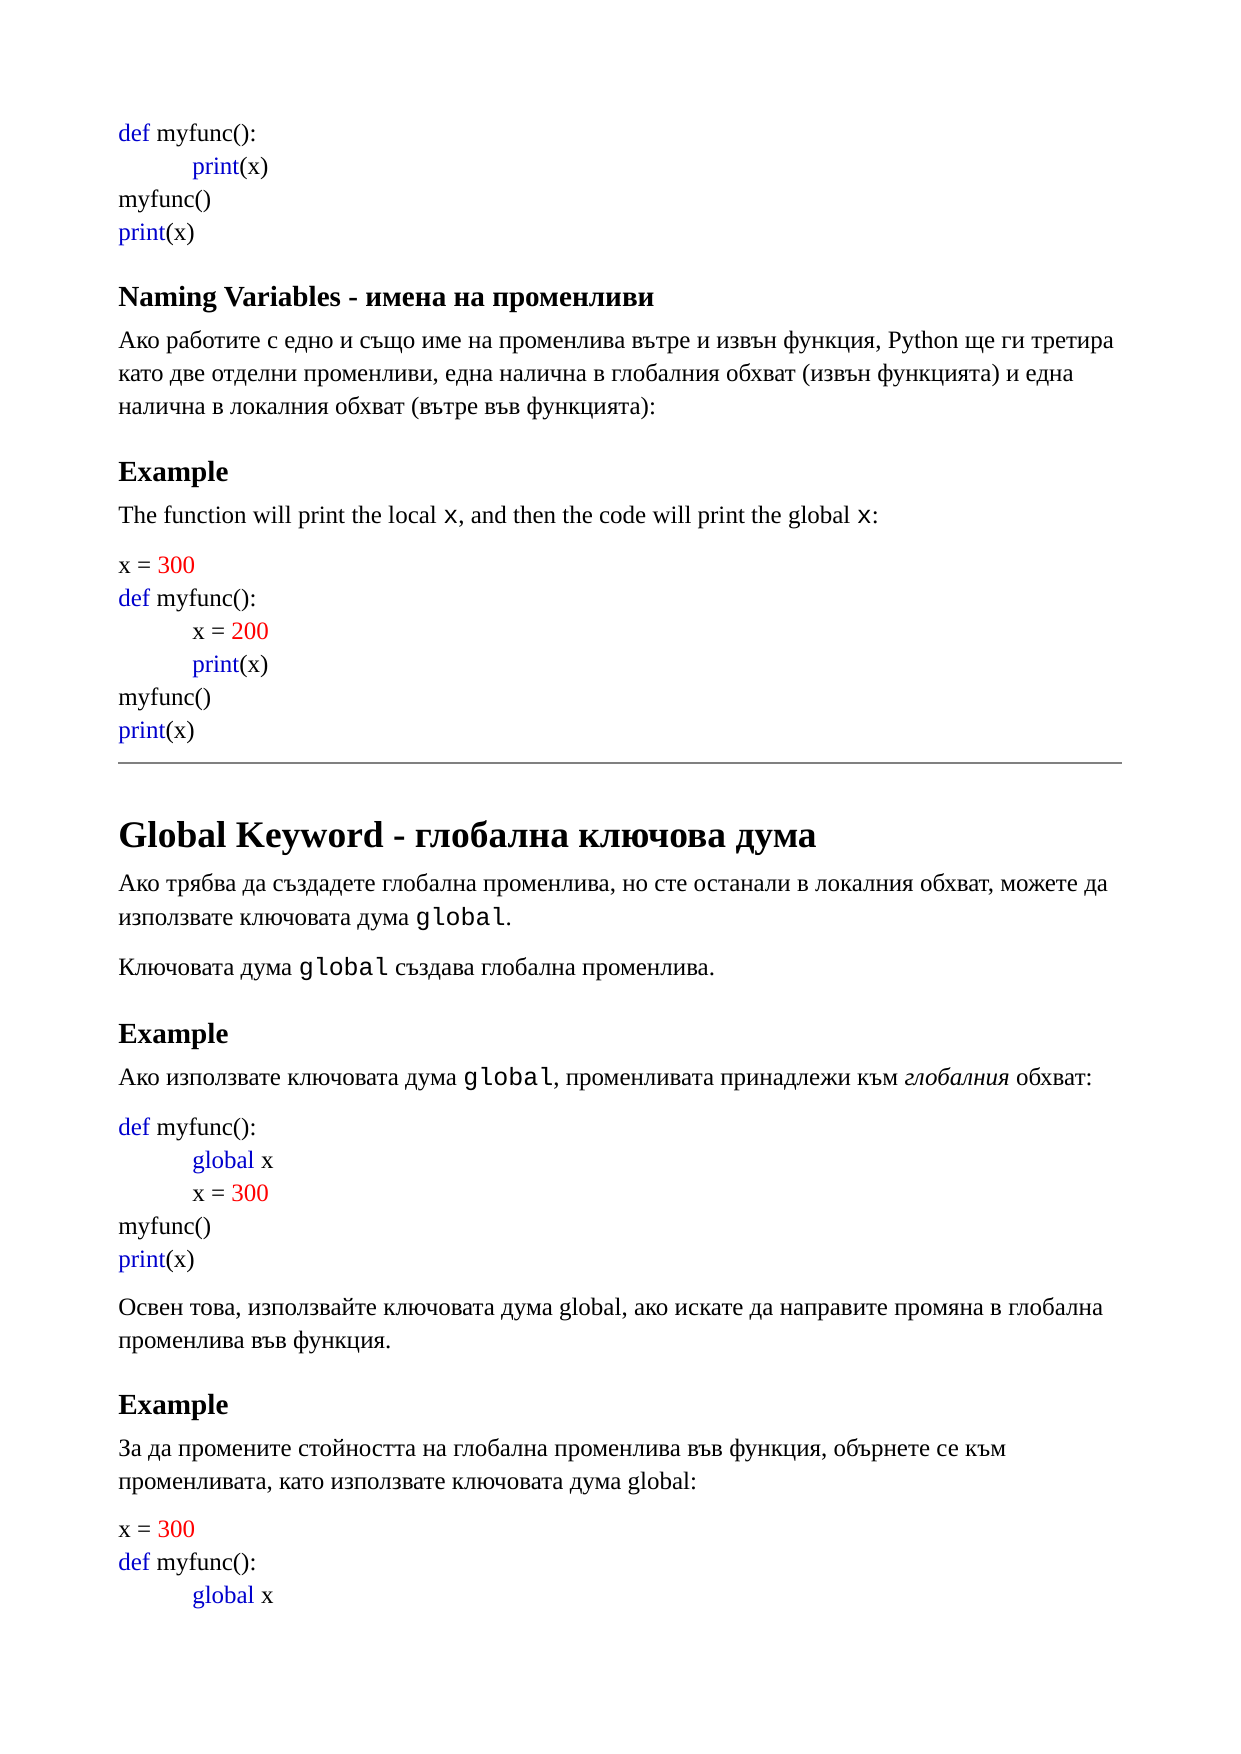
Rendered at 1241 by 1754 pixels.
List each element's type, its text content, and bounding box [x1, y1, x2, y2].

subtitle Example [118, 454, 1122, 487]
text Освен това, използвайте ключовата дума global, ако искате да направите промяна в глобална променлива във функция. [118, 1292, 1122, 1354]
subtitle Example [118, 1387, 1122, 1421]
text x = 300 def myfunc(): x = 200 print(x) myfunc() print(x) [118, 550, 1122, 743]
text x = 300 def myfunc(): global x [118, 1514, 1122, 1608]
text def myfunc(): global x x = 300 myfunc() print(x) [118, 1112, 1122, 1273]
subtitle Naming Variables - имена на променливи [118, 279, 1122, 313]
text Ако трябва да създадете глобална променлива, но сте останали в локалния обхват, можете да използвате ключовата дума global. [118, 868, 1122, 932]
text За да промените стойността на глобална променлива във функция, обърнете се към променливата, като използвате ключовата дума global: [118, 1433, 1122, 1495]
text The function will print the local x, and then the code will print the global x: [118, 500, 1122, 531]
text Ако използвате ключовата дума global, променливата принадлежи към глобалния обхват: [118, 1062, 1122, 1093]
text Ключовата дума global създава глобална променлива. [118, 952, 1122, 982]
text def myfunc(): print(x) myfunc() print(x) [118, 118, 1122, 246]
text Ако работите с едно и също име на променлива вътре и извън функция, Python ще ги третира като две отделни променливи, една налична в глобалния обхват (извън функцията) и една налична в локалния обхват (вътре във функцията): [118, 325, 1122, 420]
subtitle Example [118, 1016, 1122, 1050]
subtitle Global Keyword - глобална ключова дума [118, 813, 1122, 856]
